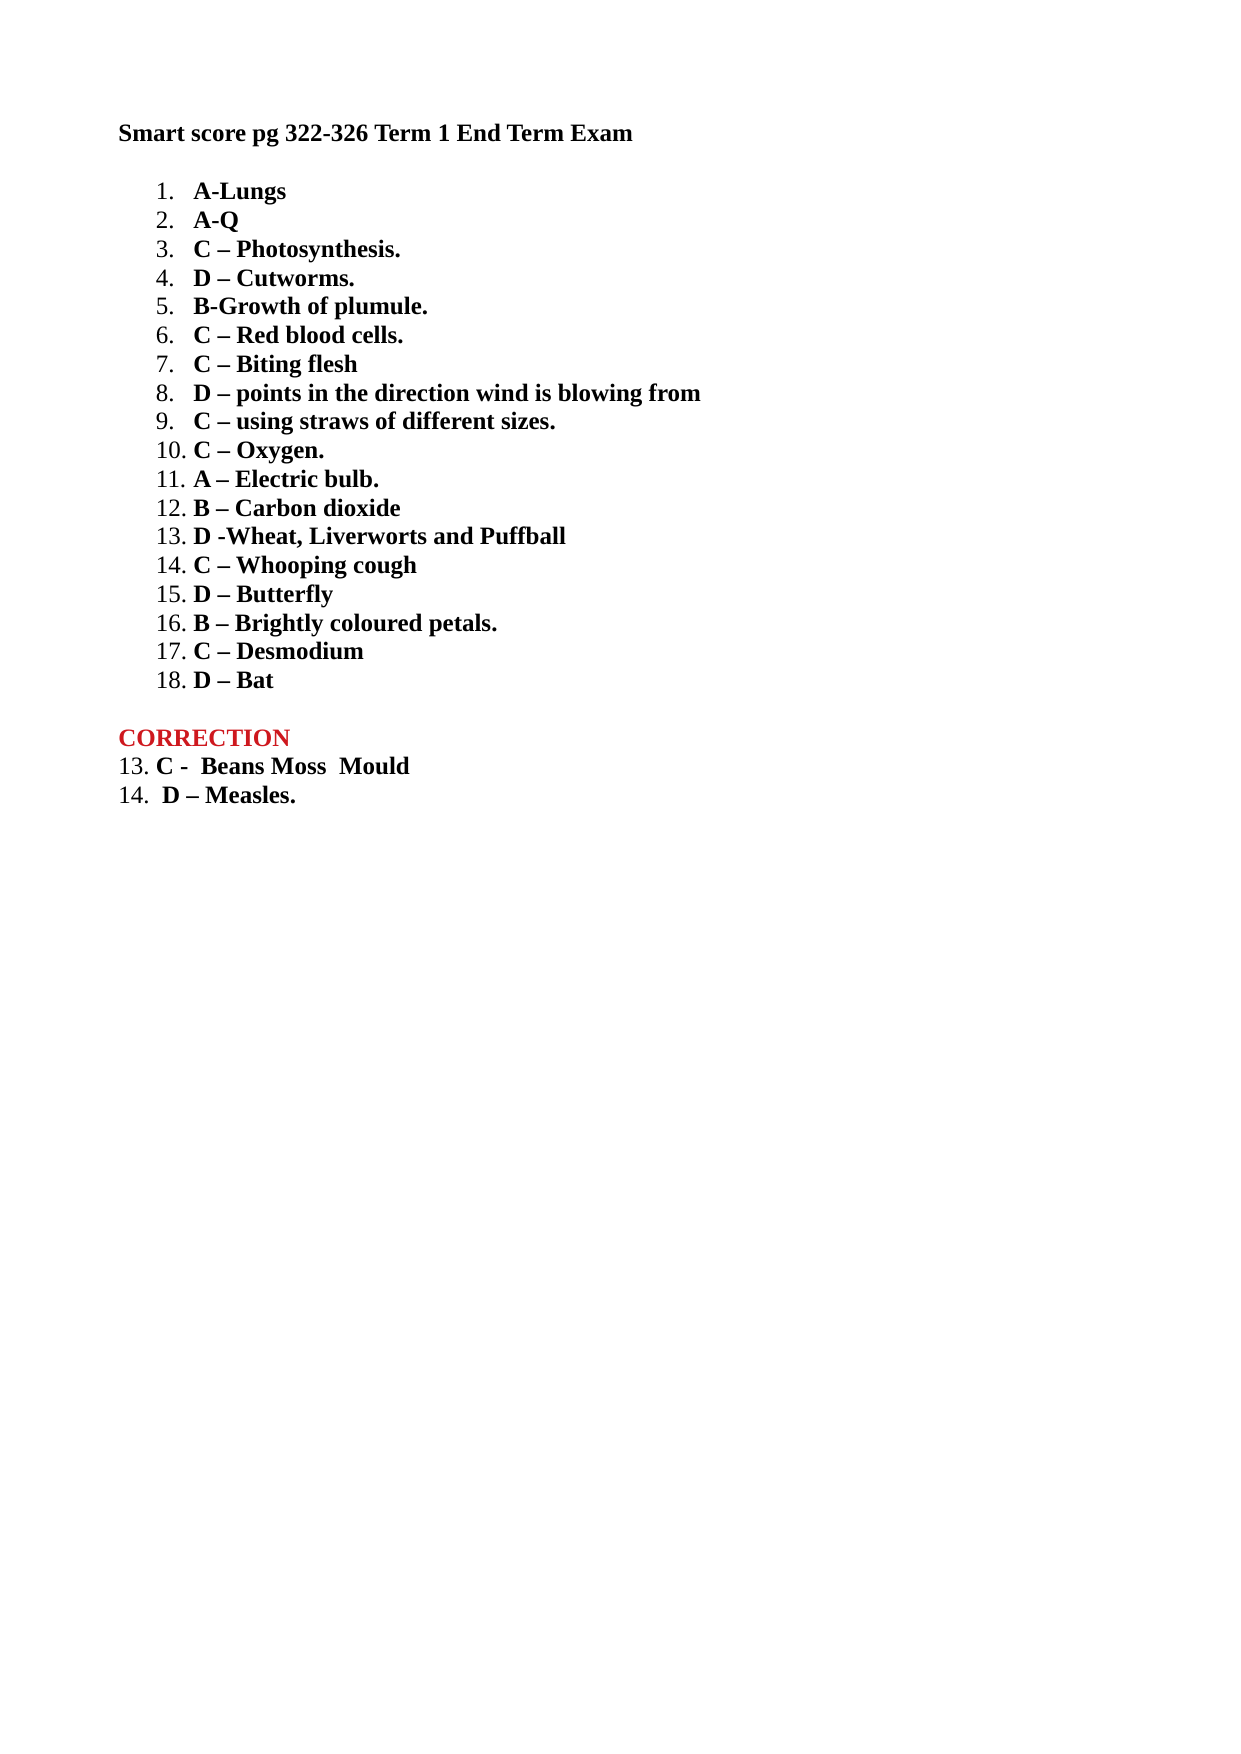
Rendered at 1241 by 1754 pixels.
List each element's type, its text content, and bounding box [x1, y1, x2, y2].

list B – Brightly coloured petals. [156, 608, 1122, 636]
list D – Butterfly [156, 579, 1122, 608]
list C – Biting flesh [156, 349, 1122, 378]
list C – Oxygen. [156, 435, 1122, 464]
list A – Electric bulb. [156, 464, 1122, 493]
list B – Carbon dioxide [156, 493, 1122, 521]
text 14. D – Measles. [118, 780, 1122, 809]
list A-Q [156, 205, 1122, 234]
list C – Whooping cough [156, 550, 1122, 579]
list A-Lungs [156, 176, 1122, 205]
list C – using straws of different sizes. [156, 406, 1122, 435]
list D – Cutworms. [156, 263, 1122, 291]
list C – Photosynthesis. [156, 234, 1122, 263]
list C – Red blood cells. [156, 320, 1122, 349]
list D – points in the direction wind is blowing from [156, 378, 1122, 406]
text 13. C - Beans Moss Mould [118, 751, 1122, 780]
list B-Growth of plumule. [156, 291, 1122, 320]
list D – Bat [156, 665, 1122, 694]
list D -Wheat, Liverworts and Puffball [156, 521, 1122, 550]
list C – Desmodium [156, 636, 1122, 665]
text CORRECTION [118, 723, 1122, 751]
